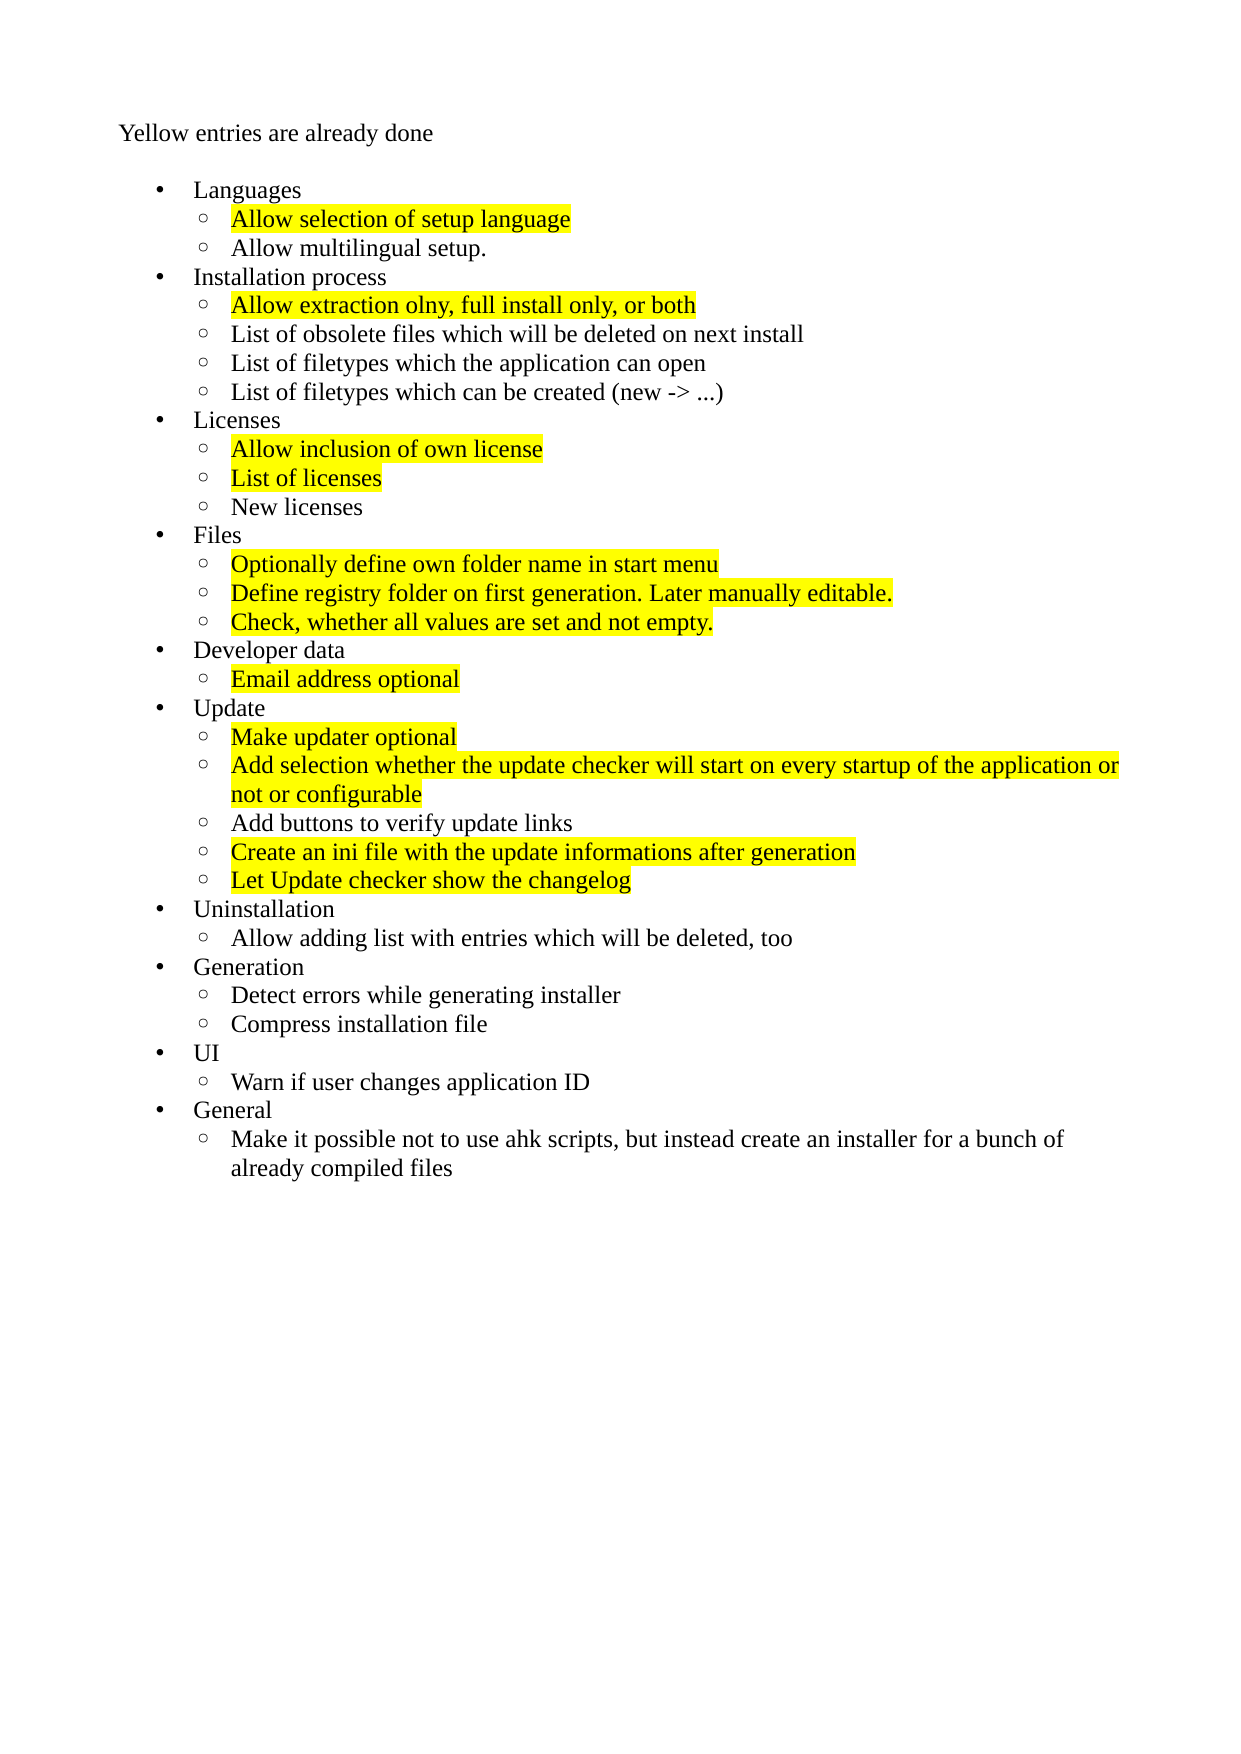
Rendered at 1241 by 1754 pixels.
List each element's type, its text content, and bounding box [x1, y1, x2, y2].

list Allow multilingual setup. [193, 233, 1122, 262]
list Compress installation file [193, 1009, 1122, 1038]
list Installation process [156, 262, 1122, 291]
list Allow adding list with entries which will be deleted, too [193, 923, 1122, 952]
list Warn if user changes application ID [193, 1067, 1122, 1096]
text Yellow entries are already done [118, 118, 1122, 147]
list Define registry folder on first generation. Later manually editable. [193, 578, 1122, 607]
list Developer data [156, 636, 1122, 664]
list Allow inclusion of own license [193, 434, 1122, 463]
list Add selection whether the update checker will start on every startup of the application or not or configurable [193, 751, 1122, 808]
list List of filetypes which the application can open [193, 348, 1122, 377]
list Update [156, 693, 1122, 722]
list List of obsolete files which will be deleted on next install [193, 319, 1122, 348]
list New licenses [193, 492, 1122, 521]
list List of licenses [193, 463, 1122, 492]
list Make updater optional [193, 722, 1122, 751]
list Licenses [156, 406, 1122, 434]
list Add buttons to verify update links [193, 808, 1122, 837]
list Allow selection of setup language [193, 204, 1122, 233]
list Generation [156, 952, 1122, 981]
list Make it possible not to use ahk scripts, but instead create an installer for a bunch of already compiled files [193, 1124, 1122, 1182]
list Check, whether all values are set and not empty. [193, 607, 1122, 636]
list Languages [156, 176, 1122, 204]
list General [156, 1096, 1122, 1124]
list UI [156, 1038, 1122, 1067]
list Allow extraction olny, full install only, or both [193, 291, 1122, 319]
list Detect errors while generating installer [193, 981, 1122, 1009]
list Uninstallation [156, 894, 1122, 923]
list Optionally define own folder name in start menu [193, 549, 1122, 578]
list Let Update checker show the changelog [193, 866, 1122, 894]
list Create an ini file with the update informations after generation [193, 837, 1122, 866]
list List of filetypes which can be created (new -> ...) [193, 377, 1122, 406]
list Files [156, 521, 1122, 549]
list Email address optional [193, 664, 1122, 693]
